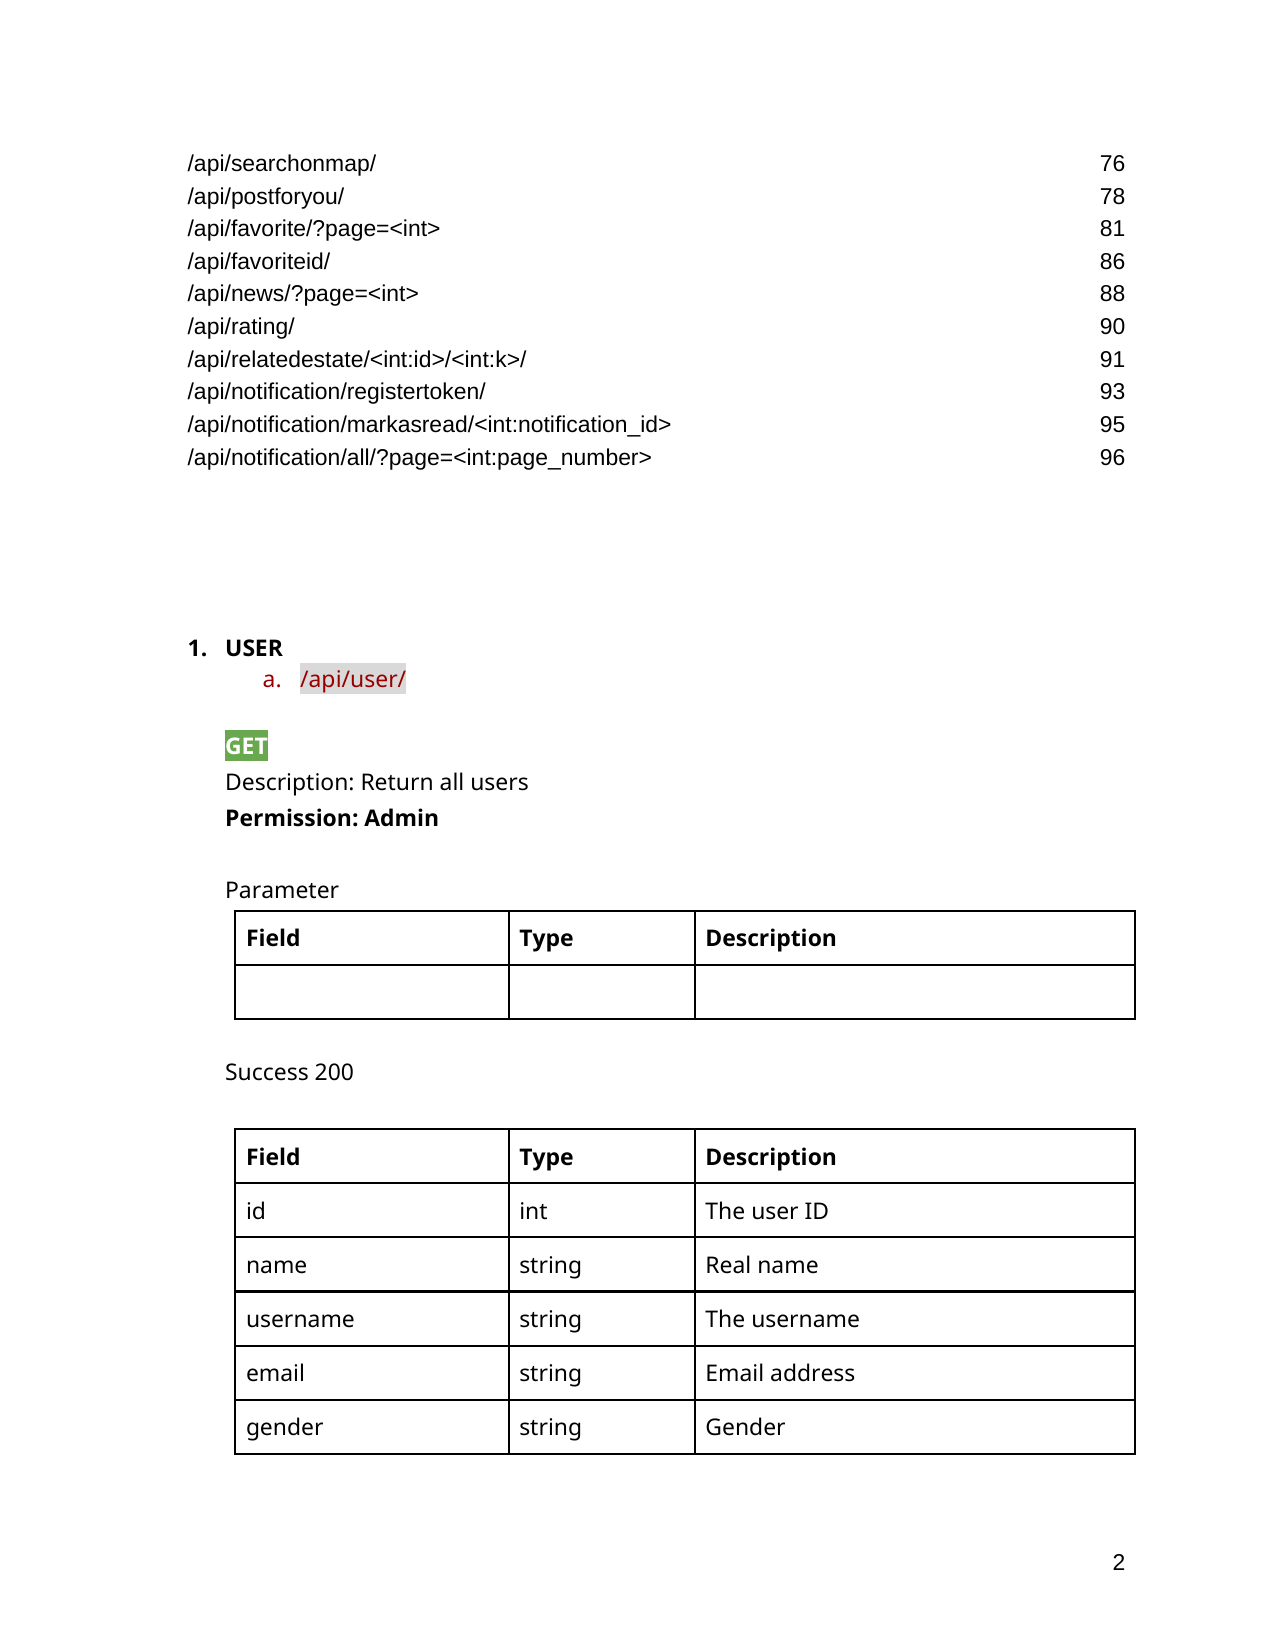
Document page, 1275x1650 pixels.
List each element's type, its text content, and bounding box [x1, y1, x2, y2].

table_cell The user ID [696, 1184, 1134, 1236]
table_header Type [510, 912, 694, 964]
subtitle USER [187, 632, 1125, 663]
text /api/notification/registertoken/ 93 [187, 378, 1125, 404]
table_cell id [236, 1184, 508, 1236]
text /api/notification/markasread/<int:notification_id> 95 [187, 411, 1125, 437]
table_header Field [236, 1130, 508, 1182]
table_header Type [510, 1130, 694, 1182]
table_cell email [236, 1347, 508, 1399]
text /api/favorite/?page=<int> 81 [187, 215, 1125, 242]
table_cell name [236, 1238, 508, 1290]
table_cell Gender [696, 1401, 1134, 1453]
subtitle /api/user/ [262, 663, 300, 694]
table_cell string [510, 1401, 694, 1453]
text /api/rating/ 90 [187, 313, 1125, 339]
subtitle /api/user/ [406, 663, 1125, 694]
text /api/favoriteid/ 86 [187, 248, 1125, 274]
table_cell The username [696, 1293, 1134, 1344]
text Parameter [225, 874, 1125, 905]
table_cell string [510, 1238, 694, 1290]
table_cell string [510, 1293, 694, 1344]
text Success 200 [225, 1056, 1125, 1087]
table_cell username [236, 1293, 508, 1344]
text /api/notification/all/?page=<int:page_number> 96 [187, 443, 1125, 470]
table_cell Email address [696, 1347, 1134, 1399]
table_header Description [696, 1130, 1134, 1182]
table_cell string [510, 1347, 694, 1399]
table_cell Real name [696, 1238, 1134, 1290]
text Description: Return all users [225, 766, 1125, 797]
text /api/searchonmap/ 76 [187, 150, 1125, 176]
text Permission: Admin [225, 802, 1125, 833]
table_header Description [696, 912, 1134, 964]
text GET [225, 730, 1125, 761]
table_header Field [236, 912, 508, 964]
table_cell [236, 966, 508, 1018]
table_cell gender [236, 1401, 508, 1453]
table_cell int [510, 1184, 694, 1236]
text /api/news/?page=<int> 88 [187, 280, 1125, 307]
text /api/postforyou/ 78 [187, 183, 1125, 209]
table_cell [696, 966, 1134, 1018]
table_cell [510, 966, 694, 1018]
text /api/relatedestate/<int:id>/<int:k>/ 91 [187, 346, 1125, 372]
